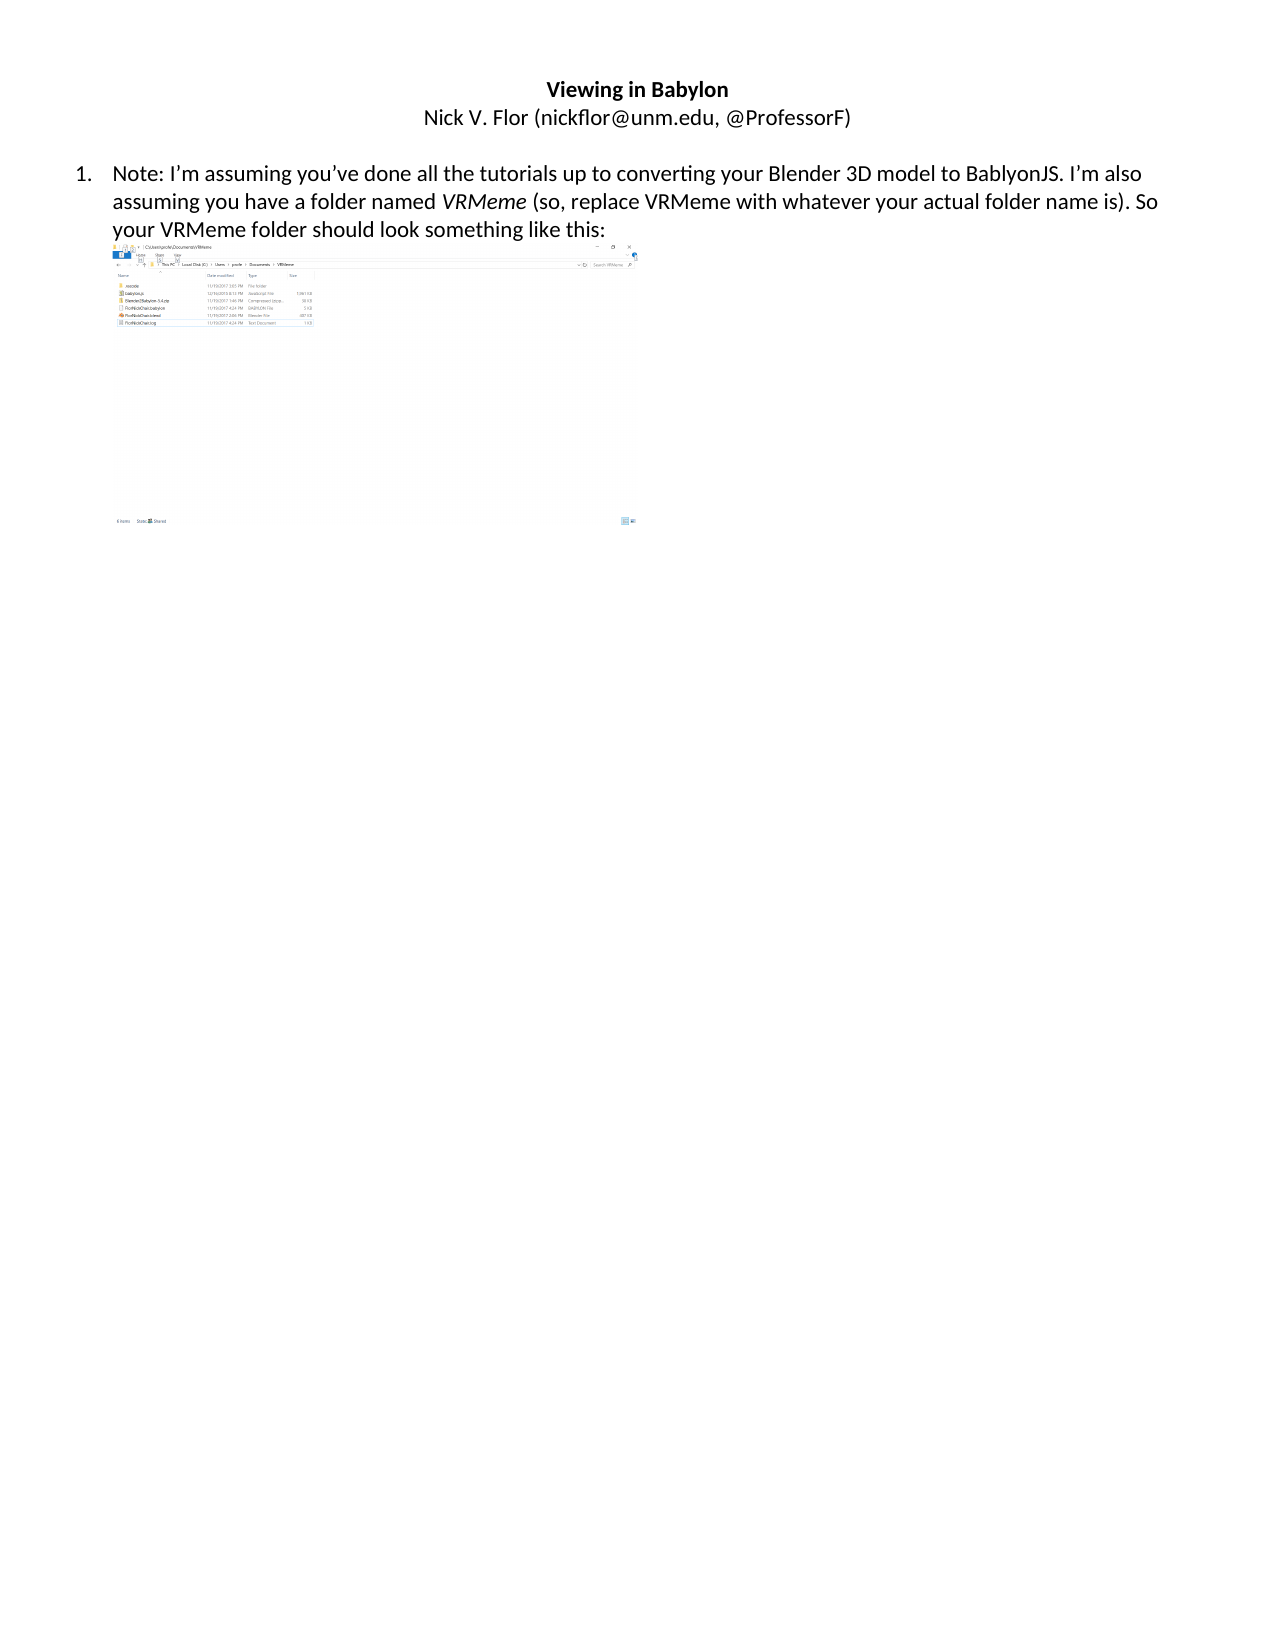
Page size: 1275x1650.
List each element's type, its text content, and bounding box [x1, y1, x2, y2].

text Nick V. Flor (nickflor@unm.edu, @ProfessorF) [75, 103, 1200, 131]
text Viewing in Babylon [75, 75, 1200, 103]
list Note: I’m assuming you’ve done all the tutorials up to converting your Blender 3D model to BablyonJS. I’m also assuming you have a folder named VRMeme (so, replace VRMeme with whatever your actual folder name is). So your VRMeme folder should look something like this: [75, 159, 1200, 525]
